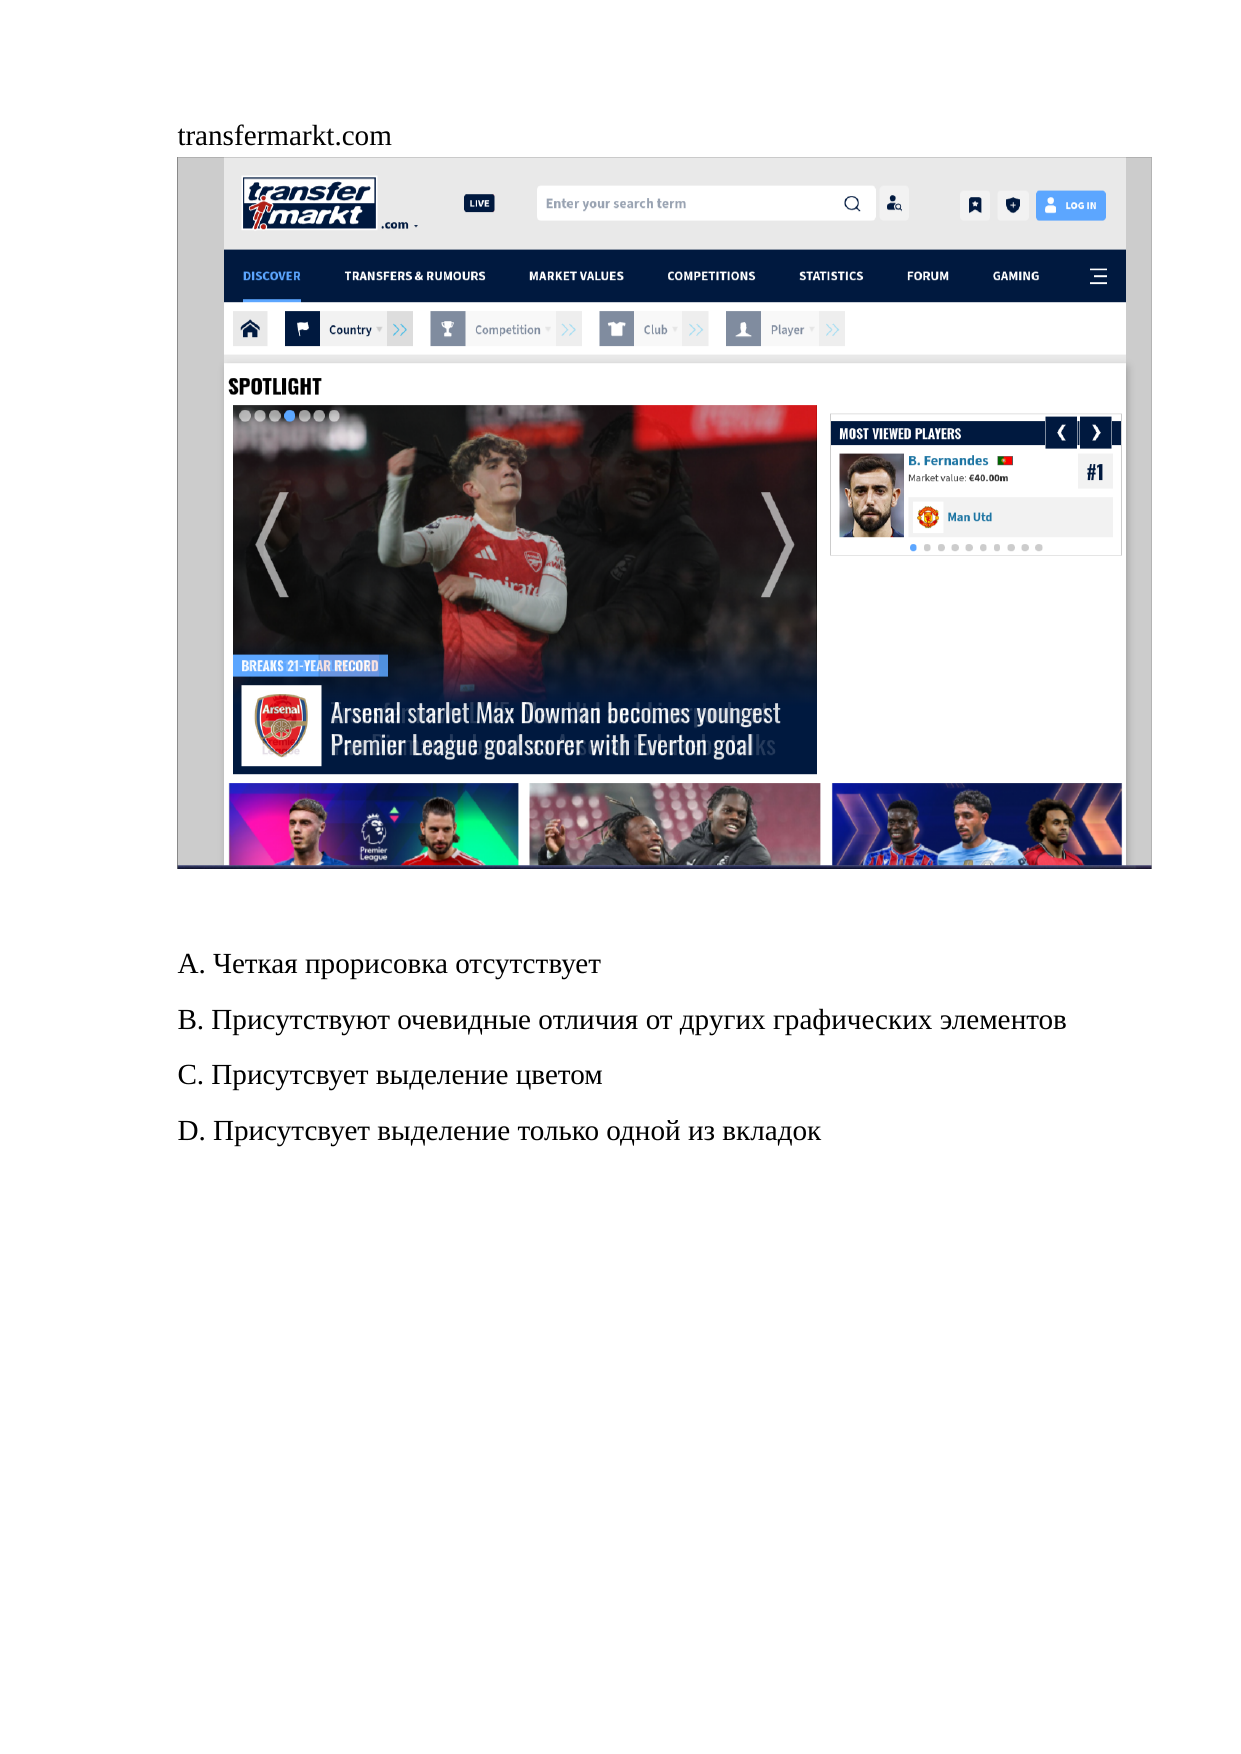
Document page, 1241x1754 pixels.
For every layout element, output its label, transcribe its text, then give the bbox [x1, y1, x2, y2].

text A. Четкая прорисовка отсутствует [177, 946, 1152, 980]
text D. Присутсвует выделение только одной из вкладок [177, 1113, 1152, 1146]
picture [177, 157, 1152, 869]
text transfermarkt.com [177, 118, 1152, 157]
text B. Присутствуют очевидные отличия от других графических элементов [177, 1002, 1152, 1035]
text C. Присутсвует выделение цветом [177, 1057, 1152, 1091]
